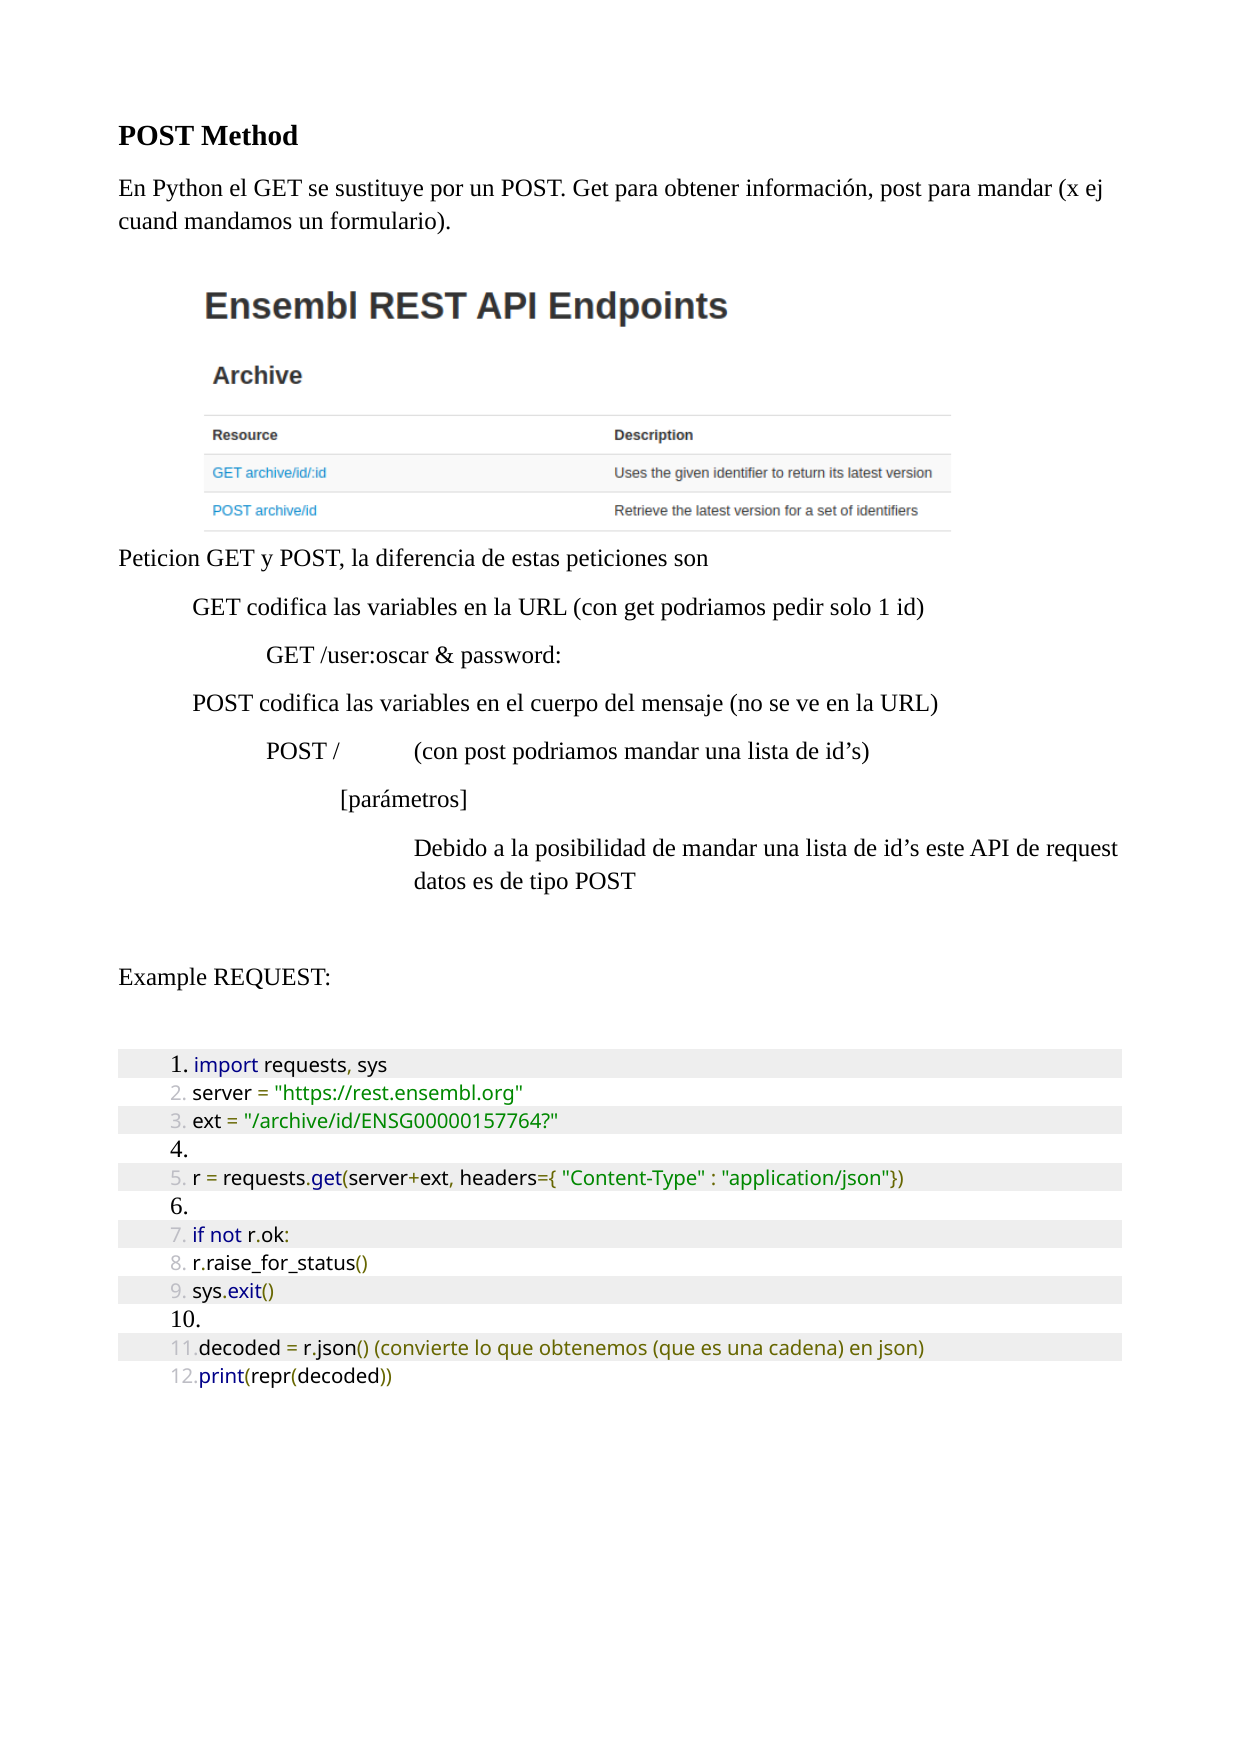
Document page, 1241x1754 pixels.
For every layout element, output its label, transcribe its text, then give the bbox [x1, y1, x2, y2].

list server = "https://rest.ensembl.org" [118, 1078, 1122, 1106]
subtitle GET codifica las variables en la URL (con get podriamos pedir solo 1 id) [118, 592, 1122, 620]
list r.raise_for_status() [118, 1248, 1122, 1276]
list r = requests.get(server+ext, headers={ "Content-Type" : "application/json"}) [118, 1163, 1122, 1191]
subtitle [parámetros] [118, 784, 1122, 813]
subtitle POST Method [118, 118, 1122, 152]
list import requests, sys [118, 1049, 1122, 1078]
list ext = "/archive/id/ENSG00000157764?" [118, 1106, 1122, 1134]
subtitle Debido a la posibilidad de mandar una lista de id’s este API de request datos es de tipo POST [413, 833, 1122, 894]
subtitle Peticion GET y POST, la diferencia de estas peticiones son [118, 543, 1122, 572]
subtitle En Python el GET se sustituye por un POST. Get para obtener información, post para mandar (x ej cuand mandamos un formulario). [118, 173, 1122, 234]
subtitle GET /user:oscar & password: [118, 640, 1122, 669]
subtitle Example REQUEST: [118, 962, 1122, 991]
list if not r.ok: [118, 1220, 1122, 1248]
list print(repr(decoded)) [118, 1361, 1122, 1389]
list decoded = r.json() (convierte lo que obtenemos (que es una cadena) en json) [118, 1333, 1122, 1361]
list sys.exit() [118, 1276, 1122, 1304]
picture [187, 257, 952, 543]
subtitle POST codifica las variables en el cuerpo del mensaje (no se ve en la URL) [118, 688, 1122, 717]
subtitle POST / (con post podriamos mandar una lista de id’s) [118, 736, 1122, 765]
